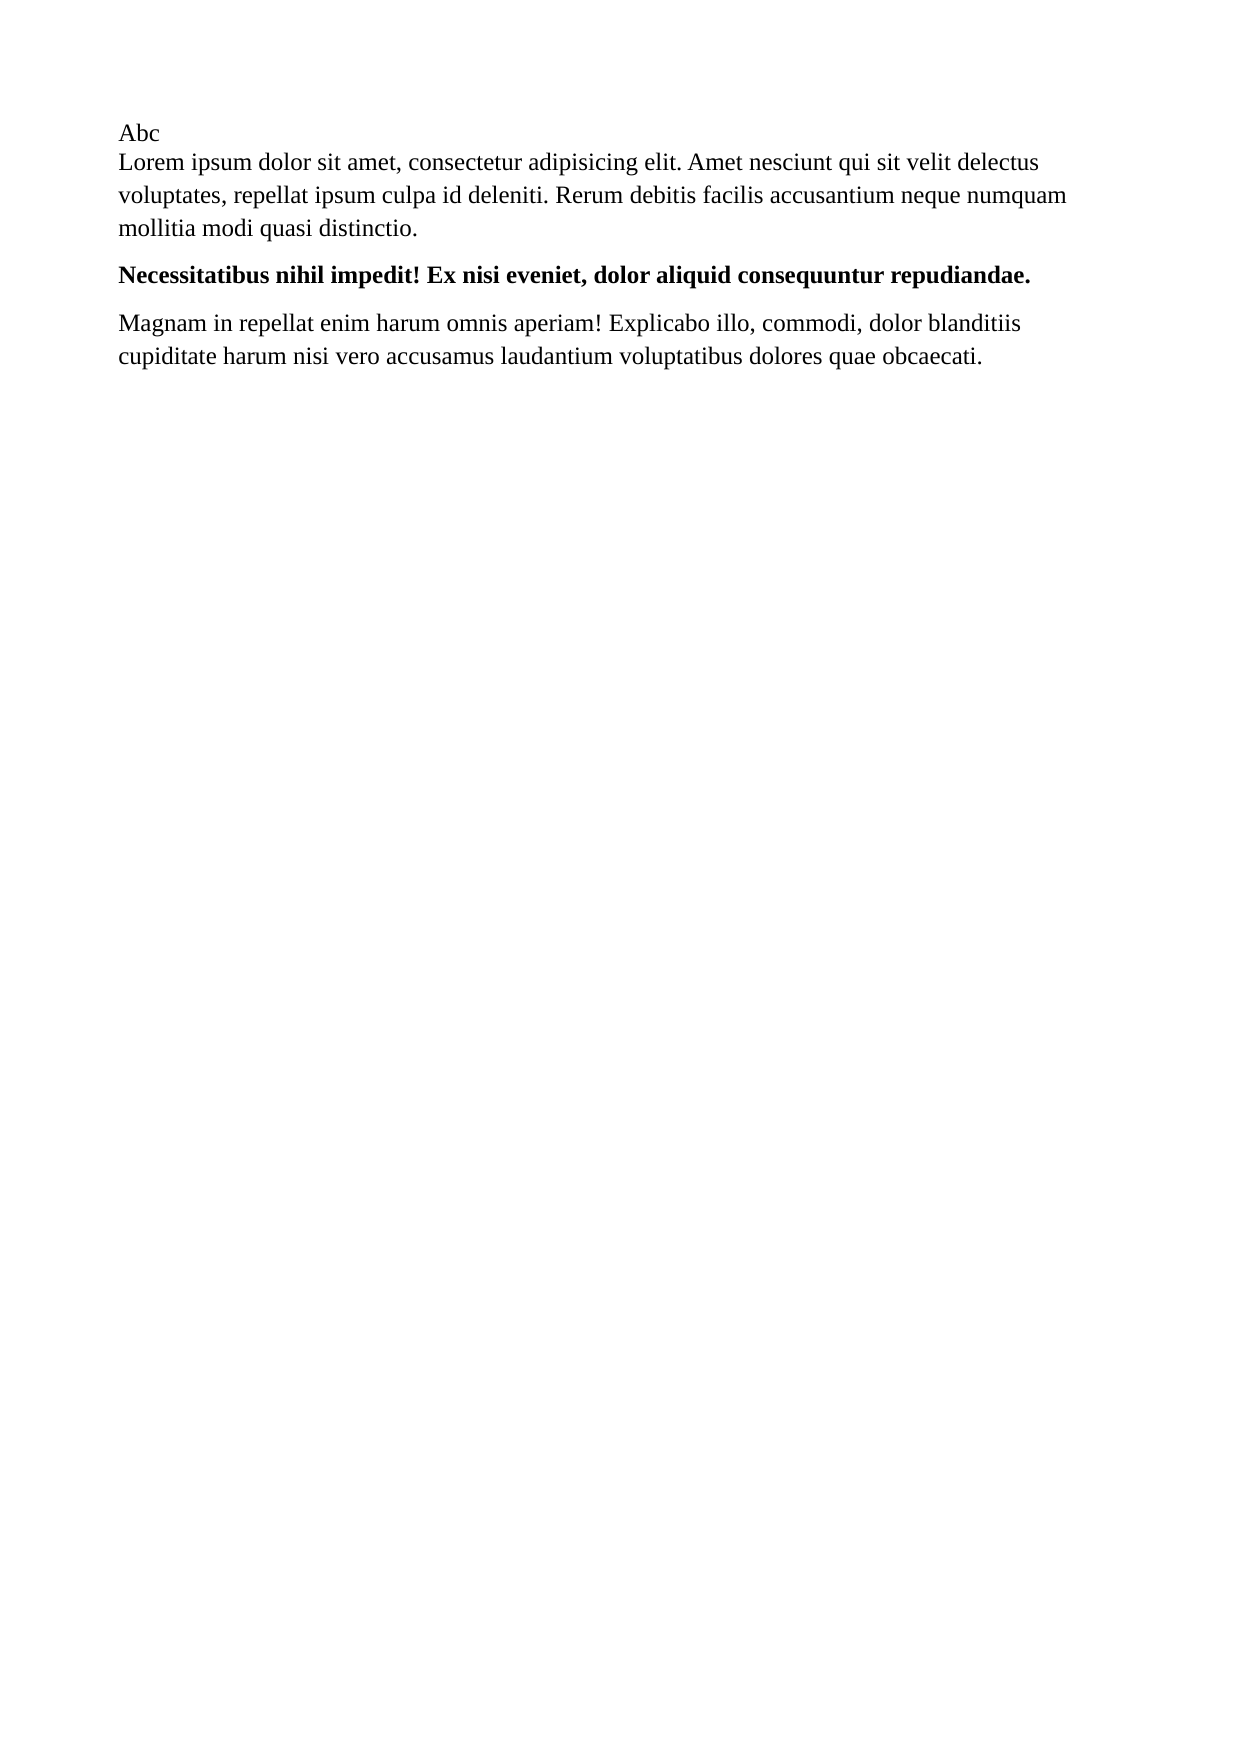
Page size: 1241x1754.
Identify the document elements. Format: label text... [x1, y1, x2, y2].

text Lorem ipsum dolor sit amet, consectetur adipisicing elit. Amet nesciunt qui sit velit delectus voluptates, repellat ipsum culpa id deleniti. Rerum debitis facilis accusantium neque numquam mollitia modi quasi distinctio. [118, 147, 1122, 242]
text Necessitatibus nihil impedit! Ex nisi eveniet, dolor aliquid consequuntur repudiandae. [118, 261, 1122, 289]
text Abc [118, 118, 1122, 147]
text Magnam in repellat enim harum omnis aperiam! Explicabo illo, commodi, dolor blanditiis cupiditate harum nisi vero accusamus laudantium voluptatibus dolores quae obcaecati. [118, 308, 1122, 370]
